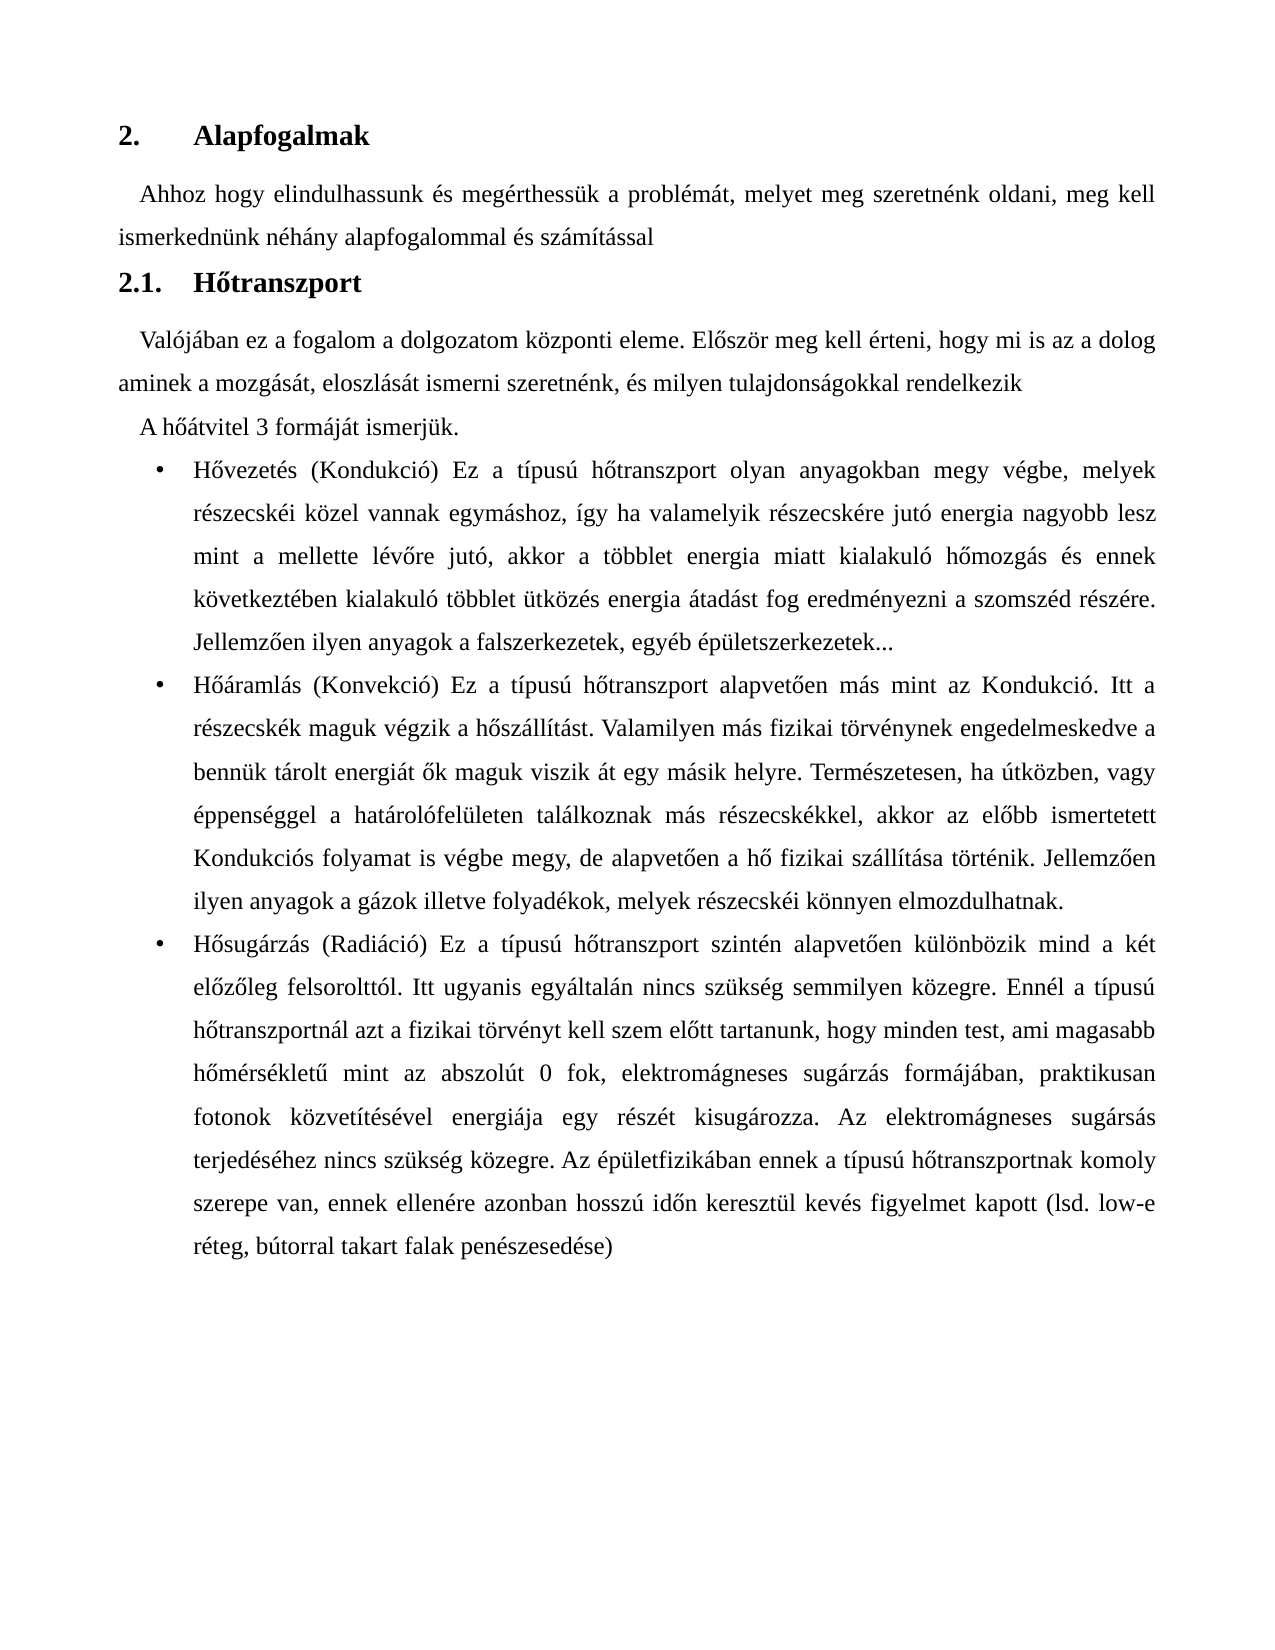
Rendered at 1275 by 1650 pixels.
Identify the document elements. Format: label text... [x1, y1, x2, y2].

text Ahhoz hogy elindulhassunk és megérthessük a problémát, melyet meg szeretnénk oldani, meg kell ismerkednünk néhány alapfogalommal és számítással [118, 179, 1157, 251]
subtitle Alapfogalmak [118, 118, 1157, 152]
subtitle Hővezetés (Kondukció) Ez a típusú hőtranszport olyan anyagokban megy végbe, melyek részecskéi közel vannak egymáshoz, így ha valamelyik részecskére jutó energia nagyobb lesz mint a mellette lévőre jutó, akkor a többlet energia miatt kialakuló hőmozgás és ennek következtében kialakuló többlet ütközés energia átadást fog eredményezni a szomszéd részére. Jellemzően ilyen anyagok a falszerkezetek, egyéb épületszerkezetek... [156, 455, 1157, 656]
subtitle Hőtranszport [118, 265, 1157, 298]
subtitle Valójában ez a fogalom a dolgozatom központi eleme. Először meg kell érteni, hogy mi is az a dolog aminek a mozgását, eloszlását ismerni szeretnénk, és milyen tulajdonságokkal rendelkezik [118, 325, 1157, 397]
subtitle Hősugárzás (Radiáció) Ez a típusú hőtranszport szintén alapvetően különbözik mind a két előzőleg felsorolttól. Itt ugyanis egyáltalán nincs szükség semmilyen közegre. Ennél a típusú hőtranszportnál azt a fizikai törvényt kell szem előtt tartanunk, hogy minden test, ami magasabb hőmérsékletű mint az abszolút 0 fok, elektromágneses sugárzás formájában, praktikusan fotonok közvetítésével energiája egy részét kisugározza. Az elektromágneses sugársás terjedéséhez nincs szükség közegre. Az épületfizikában ennek a típusú hőtranszportnak komoly szerepe van, ennek ellenére azonban hosszú időn keresztül kevés figyelmet kapott (lsd. low-e réteg, bútorral takart falak penészesedése) [156, 929, 1157, 1260]
subtitle A hőátvitel 3 formáját ismerjük. [118, 412, 1157, 440]
subtitle Hőáramlás (Konvekció) Ez a típusú hőtranszport alapvetően más mint az Kondukció. Itt a részecskék maguk végzik a hőszállítást. Valamilyen más fizikai törvénynek engedelmeskedve a bennük tárolt energiát ők maguk viszik át egy másik helyre. Természetesen, ha útközben, vagy éppenséggel a határolófelületen találkoznak más részecskékkel, akkor az előbb ismertetett Kondukciós folyamat is végbe megy, de alapvetően a hő fizikai szállítása történik. Jellemzően ilyen anyagok a gázok illetve folyadékok, melyek részecskéi könnyen elmozdulhatnak. [156, 670, 1157, 915]
